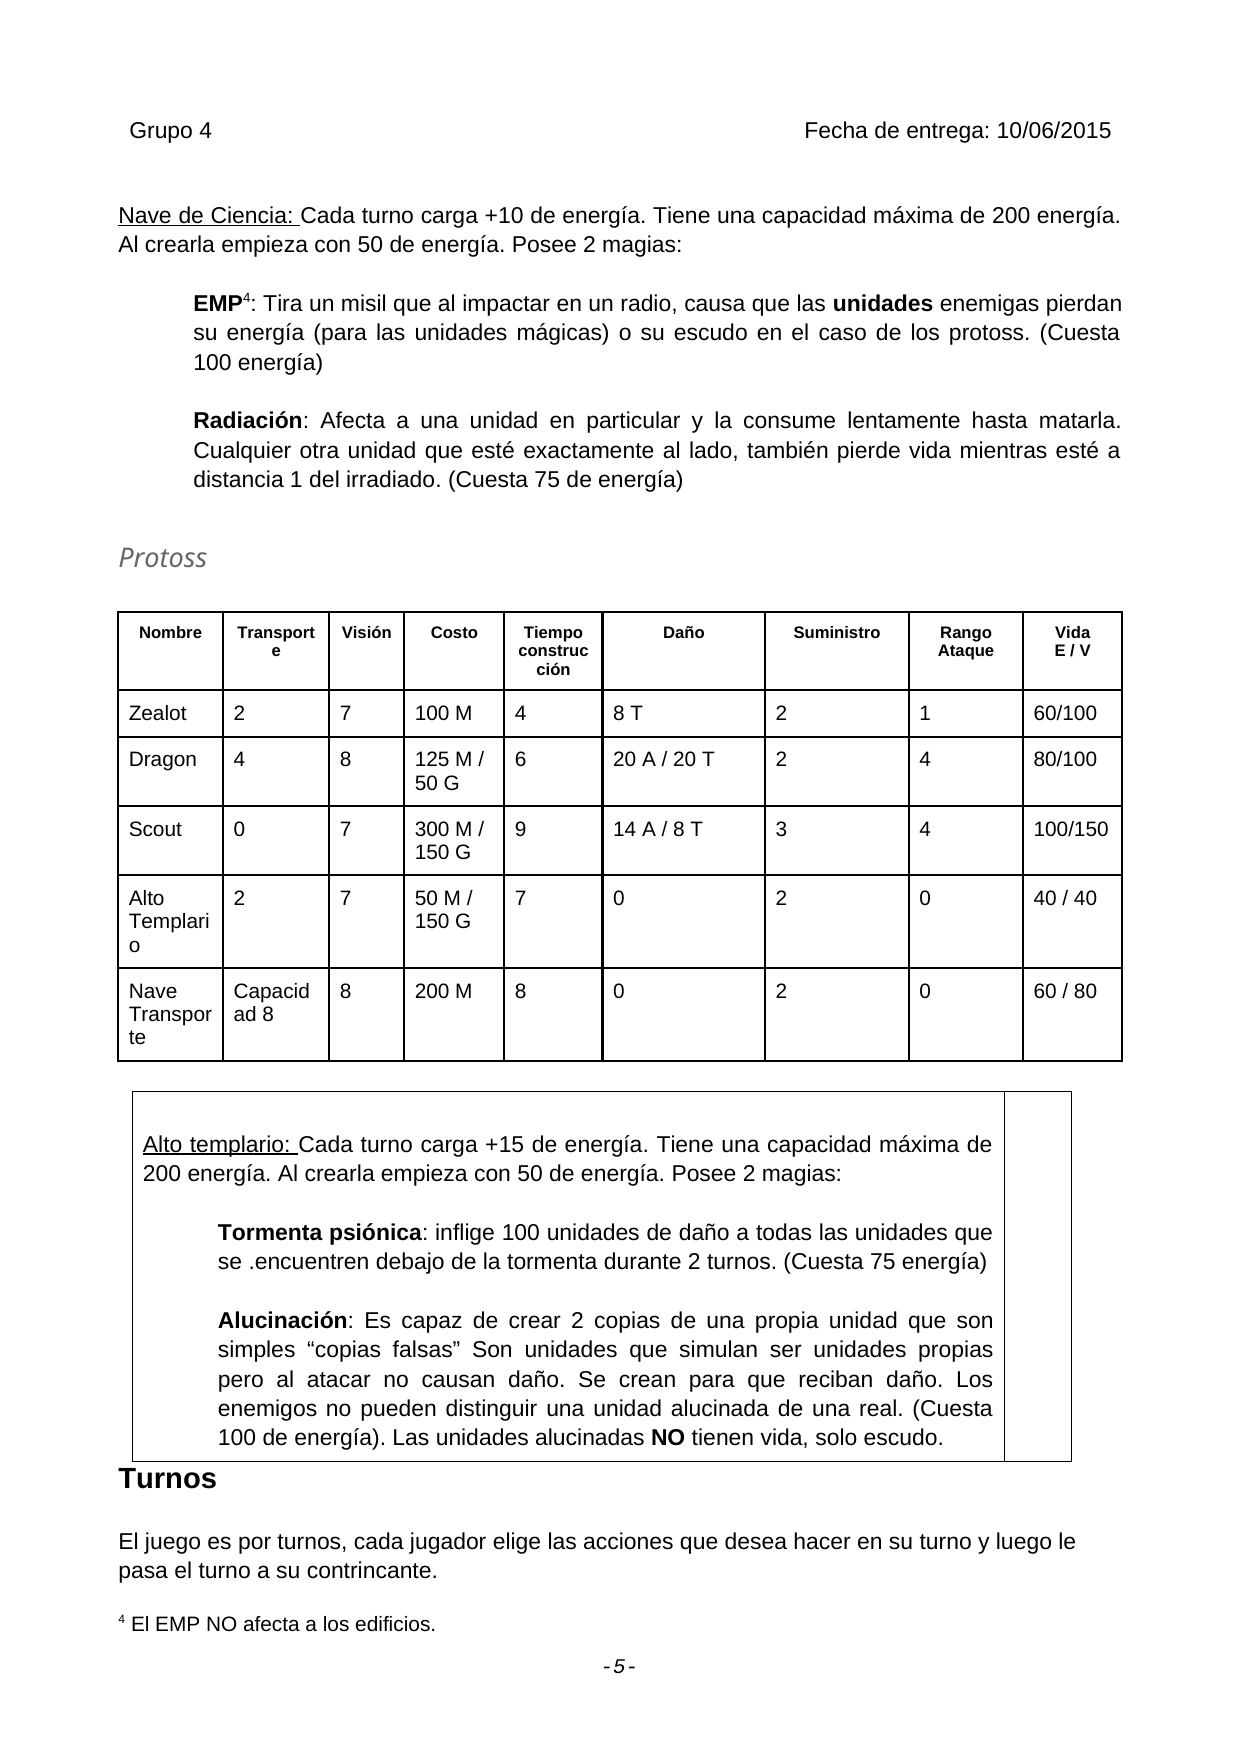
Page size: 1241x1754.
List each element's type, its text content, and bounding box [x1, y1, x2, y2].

table_cell 8 [330, 969, 403, 1059]
table_cell 60/100 [1024, 691, 1121, 736]
table_cell Scout [119, 807, 222, 874]
table_header Rango Ataque [910, 613, 1022, 689]
table_cell 1 [910, 691, 1022, 736]
table_cell 0 [604, 969, 764, 1059]
table_cell 7 [505, 876, 601, 967]
text Turnos [118, 1462, 1122, 1494]
table_cell 7 [330, 876, 403, 967]
table_header Nombre [119, 613, 222, 689]
table_cell 14 A / 8 T [604, 807, 764, 874]
table_cell 100/150 [1024, 807, 1121, 874]
table_cell 3 [766, 807, 908, 874]
table_cell 0 [224, 807, 328, 874]
text EMP: Tira un misil que al impactar en un radio, causa que las unidades enemigas pierdan su energía (para las unidades mágicas) o su escudo en el caso de los protoss. (Cuesta 100 energía) [193, 291, 1122, 375]
table_cell 2 [224, 876, 328, 967]
table_cell 8 [330, 738, 403, 805]
table_header Alto templario: Cada turno carga +15 de energía. Tiene una capacidad máxima de 200 energía. Al crearla empieza con 50 de energía. Posee 2 magias: Tormenta psiónica: inflige 100 unidades de daño a todas las unidades que se .encuentren debajo de la tormenta durante 2 turnos. (Cuesta 75 energía) Alucinación: Es capaz de crear 2 copias de una propia unidad que son simples “copias falsas” Son unidades que simulan ser unidades propias pero al atacar no causan daño. Se crean para que reciban daño. Los enemigos no pueden distinguir una unidad alucinada de una real. (Cuesta 100 de energía). Las unidades alucinadas NO tienen vida, solo escudo. [133, 1092, 1004, 1461]
table_cell 0 [910, 876, 1022, 967]
table_cell 8 T [604, 691, 764, 736]
table_cell Nave Transporte [119, 969, 222, 1059]
table_cell 4 [910, 807, 1022, 874]
table_cell 2 [224, 691, 328, 736]
table_cell 0 [910, 969, 1022, 1059]
table_cell 300 M / 150 G [405, 807, 503, 874]
table_cell 2 [766, 876, 908, 967]
table_cell 80/100 [1024, 738, 1121, 805]
table_cell 4 [505, 691, 601, 736]
table_header [1005, 1092, 1071, 1461]
table_cell 20 A / 20 T [604, 738, 764, 805]
table_cell 100 M [405, 691, 503, 736]
table_cell 0 [604, 876, 764, 967]
table_cell 60 / 80 [1024, 969, 1121, 1059]
text Radiación: Afecta a una unidad en particular y la consume lentamente hasta matarla. Cualquier otra unidad que esté exactamente al lado, también pierde vida mientras esté a distancia 1 del irradiado. (Cuesta 75 de energía) [193, 408, 1122, 493]
table_cell Zealot [119, 691, 222, 736]
text El juego es por turnos, cada jugador elige las acciones que desea hacer en su turno y luego le pasa el turno a su contrincante. [118, 1528, 1122, 1583]
table_cell 9 [505, 807, 601, 874]
table_cell 2 [766, 969, 908, 1059]
table_cell Alto Templario [119, 876, 222, 967]
table_cell 200 M [405, 969, 503, 1059]
table_header Transporte [224, 613, 328, 689]
table_cell 4 [910, 738, 1022, 805]
table_cell 2 [766, 738, 908, 805]
table_header Suministro [766, 613, 908, 689]
table_header Visión [330, 613, 403, 689]
text El EMP NO afecta a los edificios. [118, 1613, 1122, 1636]
table_cell 6 [505, 738, 601, 805]
table_header Tiempo construcción [505, 613, 601, 689]
table_header Costo [405, 613, 503, 689]
text Nave de Ciencia: Cada turno carga +10 de energía. Tiene una capacidad máxima de 200 energía. Al crearla empieza con 50 de energía. Posee 2 magias: [118, 203, 1122, 258]
table_cell 7 [330, 807, 403, 874]
table_cell 8 [505, 969, 601, 1059]
table_cell 7 [330, 691, 403, 736]
table_header Vida E / V [1024, 613, 1121, 689]
table_cell 50 M / 150 G [405, 876, 503, 967]
table_cell Dragon [119, 738, 222, 805]
table_cell 4 [224, 738, 328, 805]
table_cell 40 / 40 [1024, 876, 1121, 967]
table_header Daño [604, 613, 764, 689]
table_cell Capacidad 8 [224, 969, 328, 1059]
table_cell 2 [766, 691, 908, 736]
table_cell 125 M / 50 G [405, 738, 503, 805]
text Protoss [118, 539, 1122, 576]
